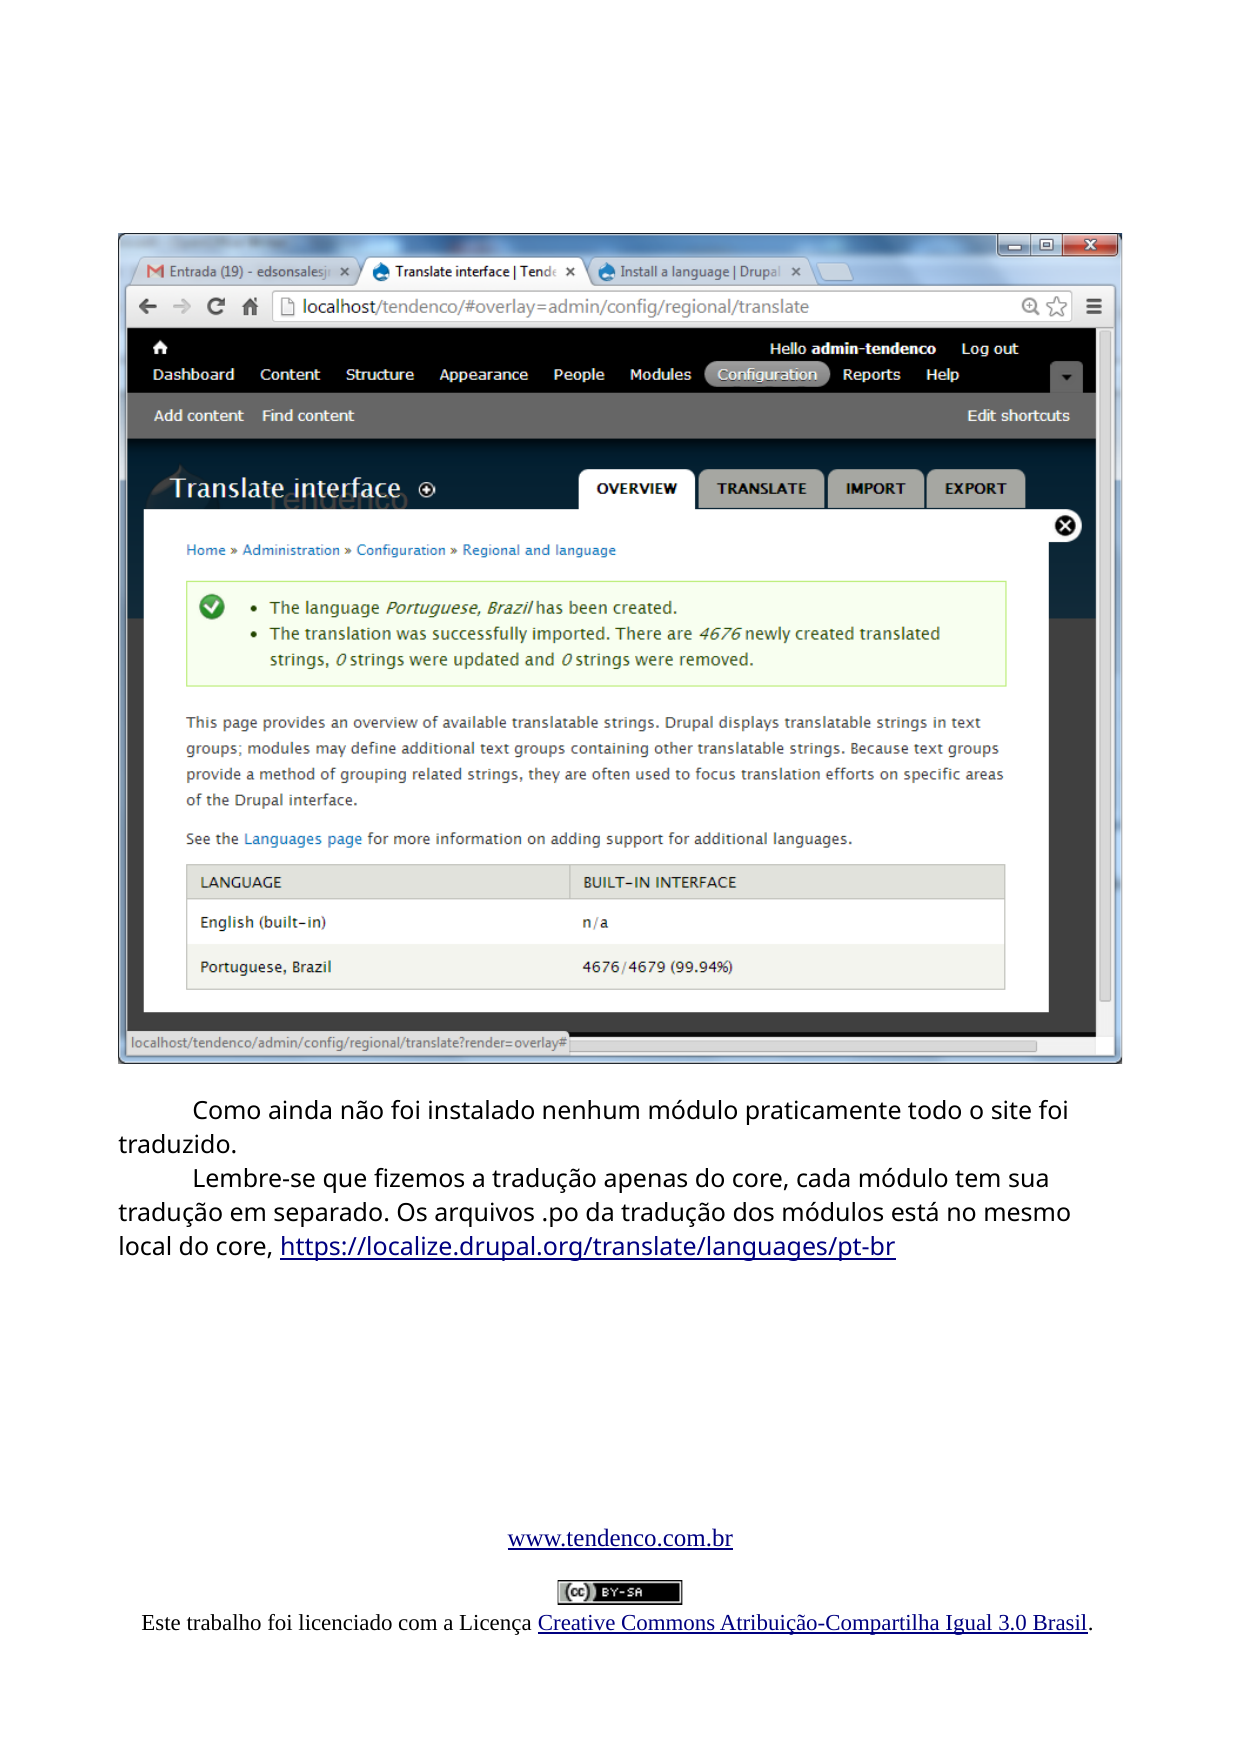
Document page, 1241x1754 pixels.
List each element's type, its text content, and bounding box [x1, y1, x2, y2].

picture [118, 233, 1123, 1064]
text Como ainda não foi instalado nenhum módulo praticamente todo o site foi traduzido. [118, 1093, 1122, 1161]
picture [557, 1580, 683, 1605]
text Lembre-se que fizemos a tradução apenas do core, cada módulo tem sua tradução em separado. Os arquivos .po da tradução dos módulos está no mesmo local do core, https://localize.drupal.org/translate/languages/pt-br [118, 1161, 1122, 1263]
